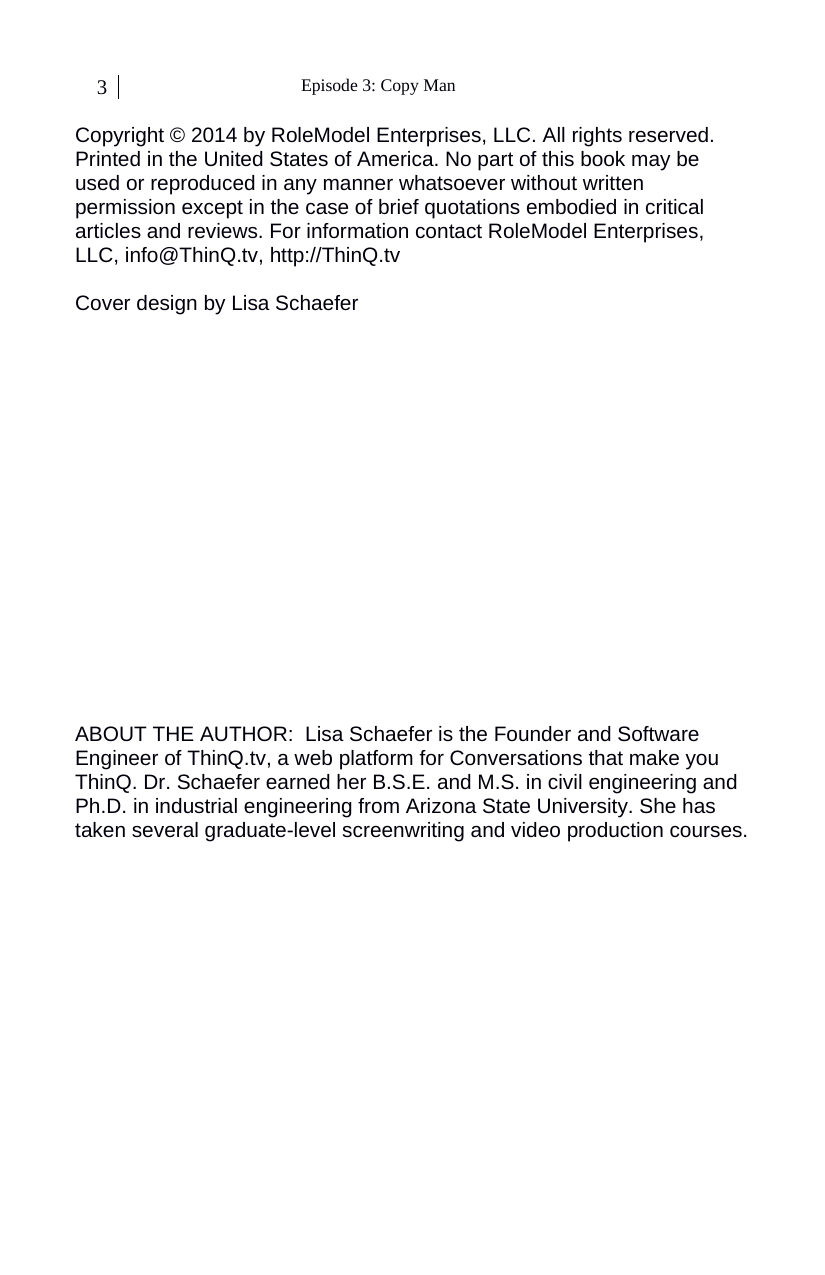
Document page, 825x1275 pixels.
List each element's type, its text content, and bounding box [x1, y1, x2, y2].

text Copyright © 2014 by RoleModel Enterprises, LLC. All rights reserved. Printed in the United States of America. No part of this book may be used or reproduced in any manner whatsoever without written permission except in the case of brief quotations embodied in critical articles and reviews. For information contact RoleModel Enterprises, LLC, info@ThinQ.tv, http://ThinQ.tv [75, 123, 750, 267]
text ABOUT THE AUTHOR: Lisa Schaefer is the Founder and Software Engineer of ThinQ.tv, a web platform for Conversations that make you ThinQ. Dr. Schaefer earned her B.S.E. and M.S. in civil engineering and Ph.D. in industrial engineering from Arizona State University. She has taken several graduate-level screenwriting and video production courses. [75, 722, 750, 842]
text Cover design by Lisa Schaefer [75, 291, 750, 315]
